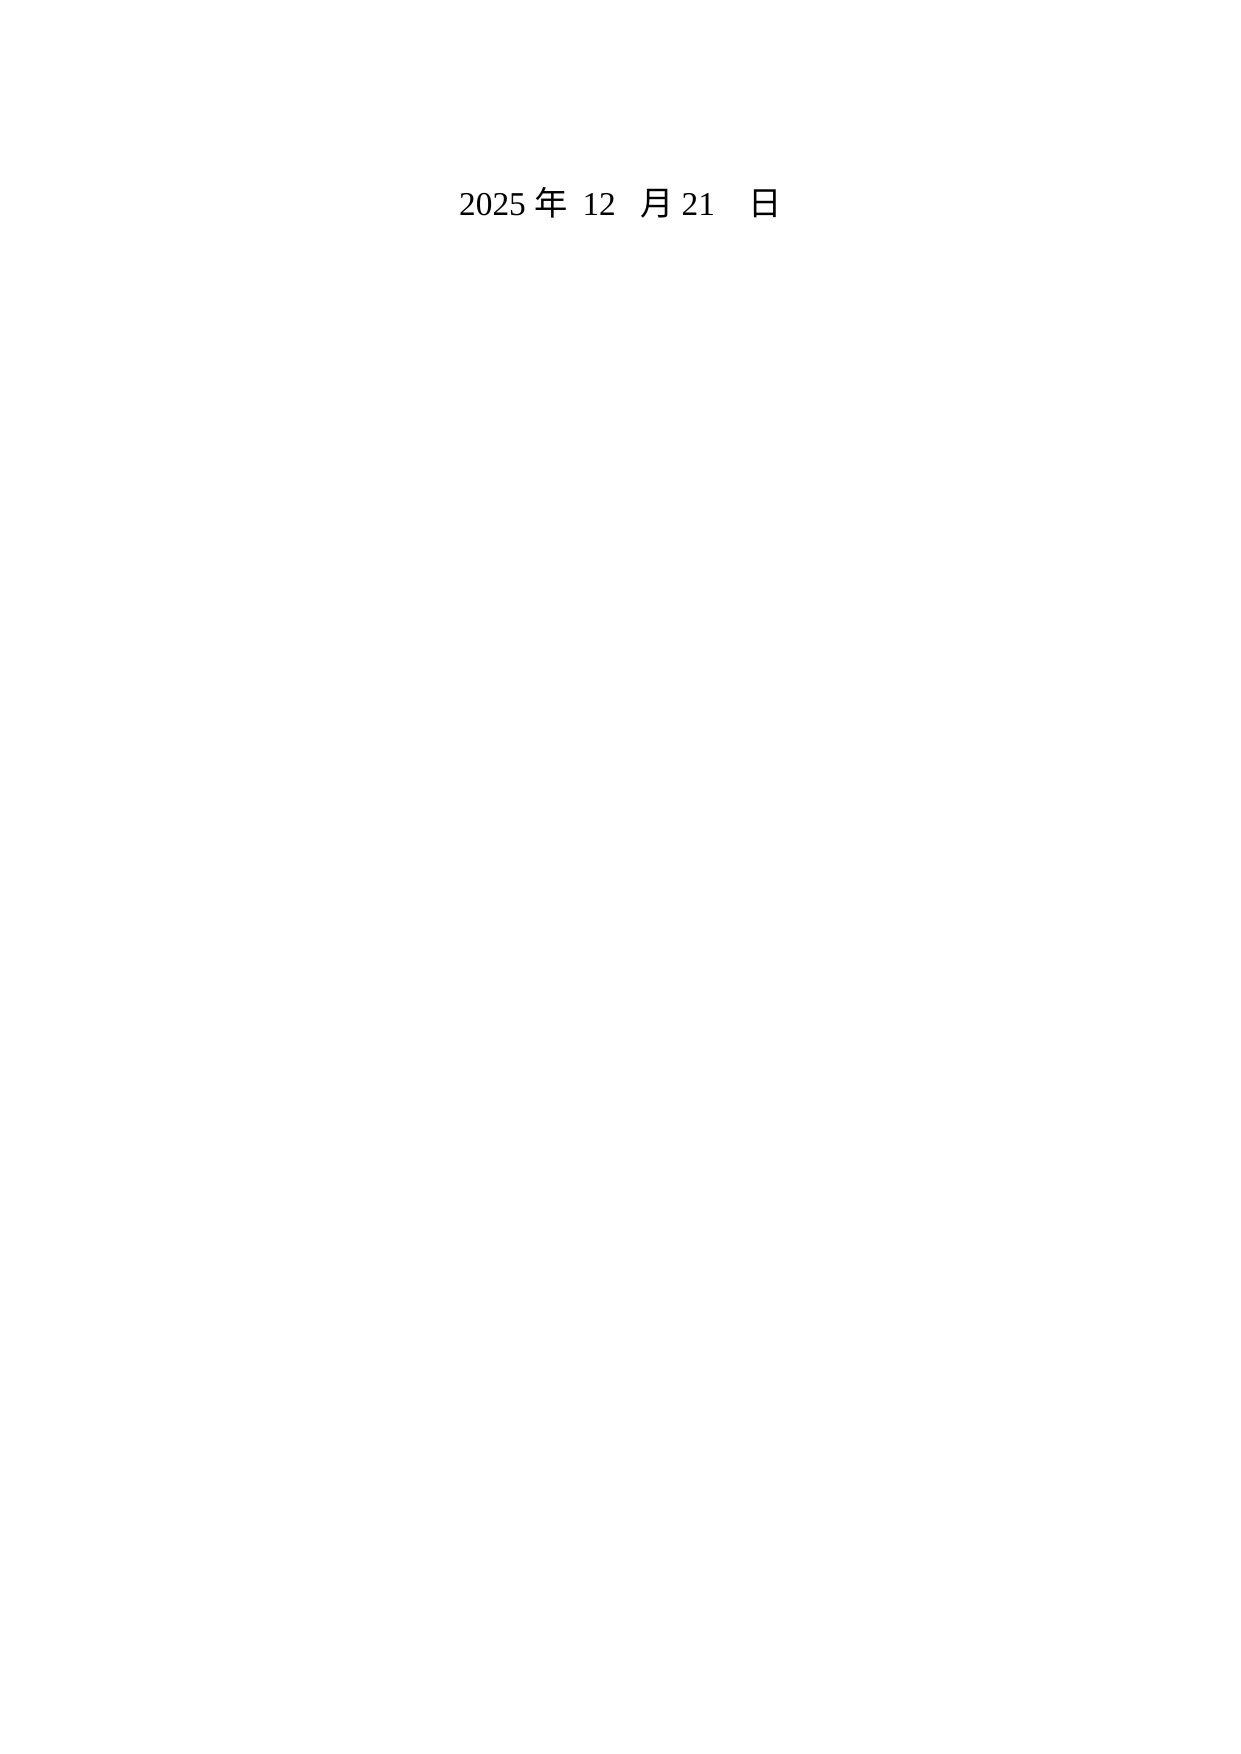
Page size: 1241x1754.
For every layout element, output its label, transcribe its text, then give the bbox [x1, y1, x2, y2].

text 2025 年 12 月 21 日 [187, 168, 1053, 233]
